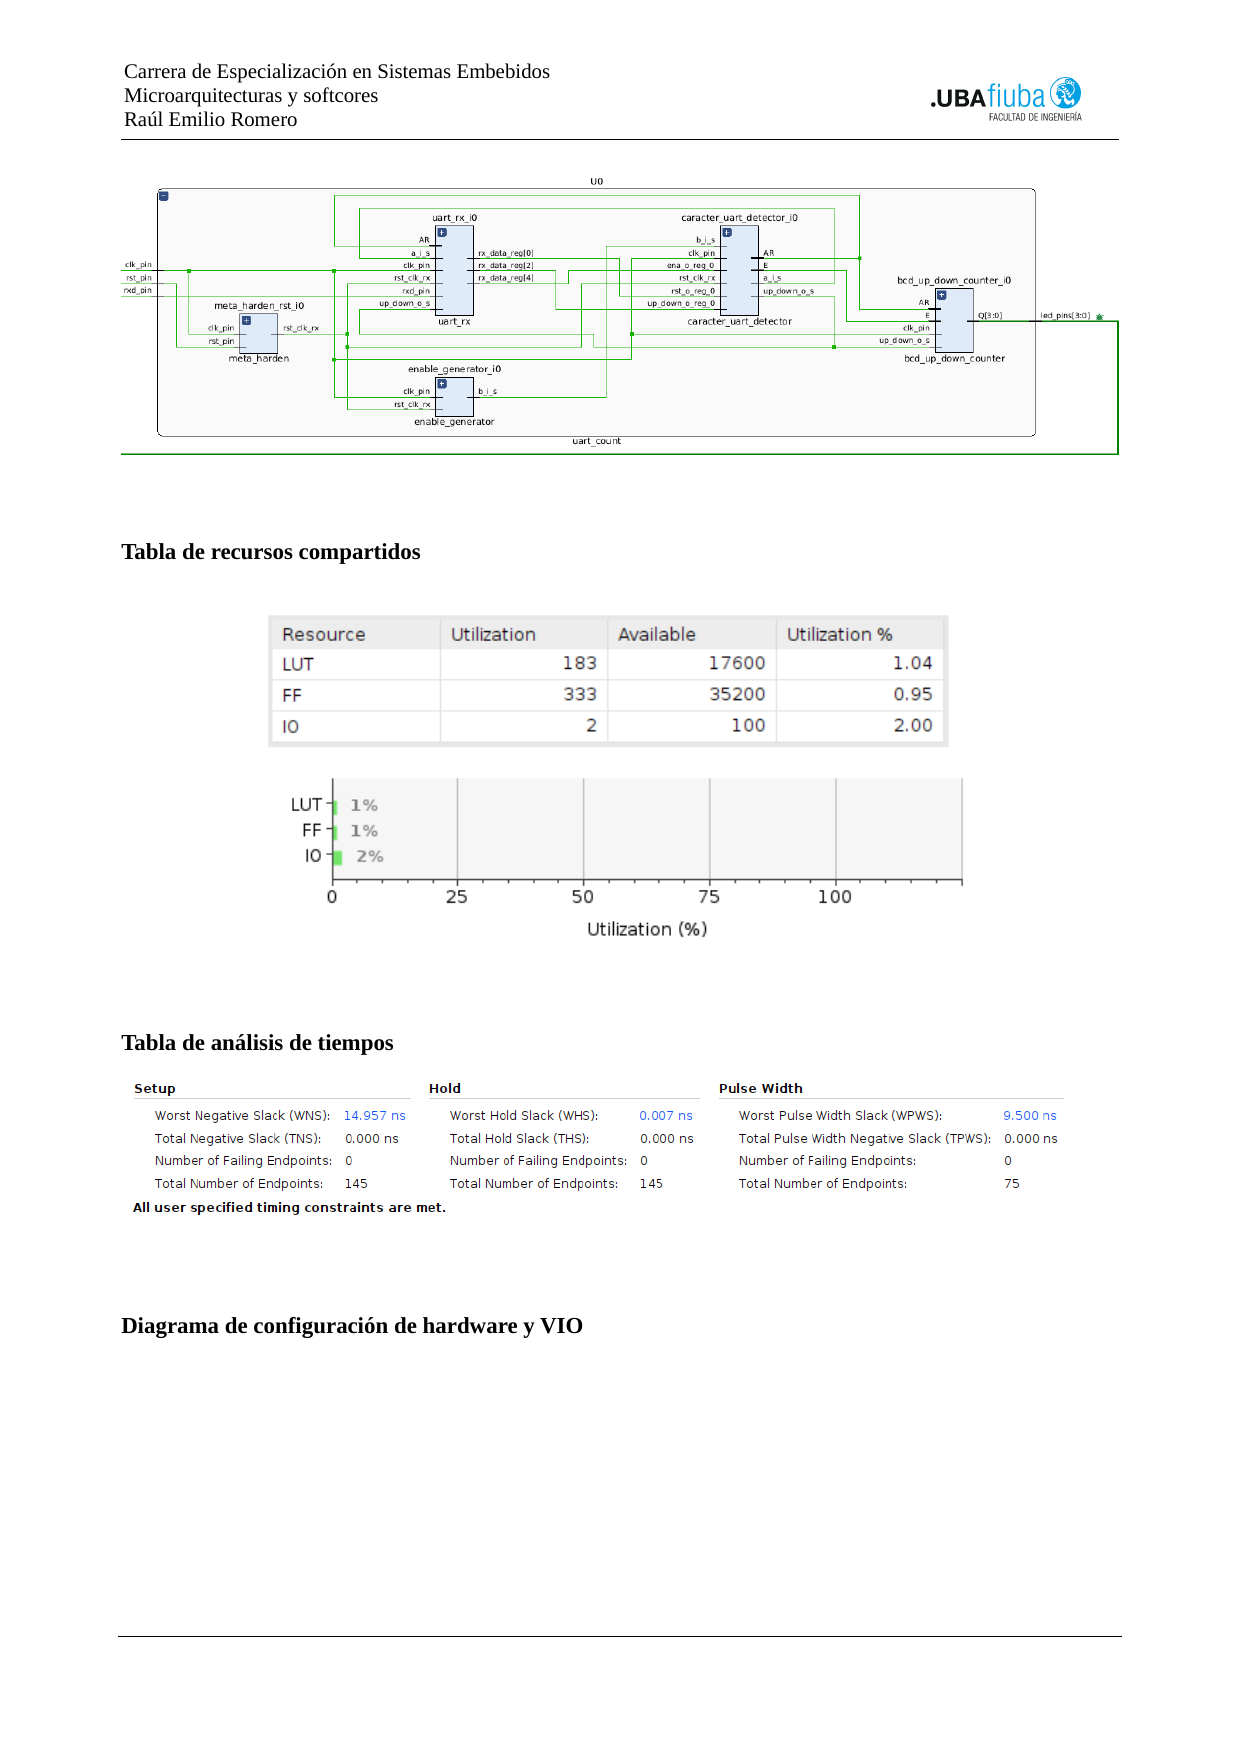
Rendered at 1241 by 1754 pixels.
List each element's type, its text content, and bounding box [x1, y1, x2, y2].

text Diagrama de configuración de hardware y VIO [121, 1312, 1119, 1338]
text Tabla de recursos compartidos [121, 538, 1119, 564]
picture [915, 62, 1100, 133]
picture [121, 1066, 1120, 1230]
text Tabla de análisis de tiempos [121, 1029, 1119, 1056]
picture [233, 590, 1007, 974]
picture [121, 168, 1120, 538]
